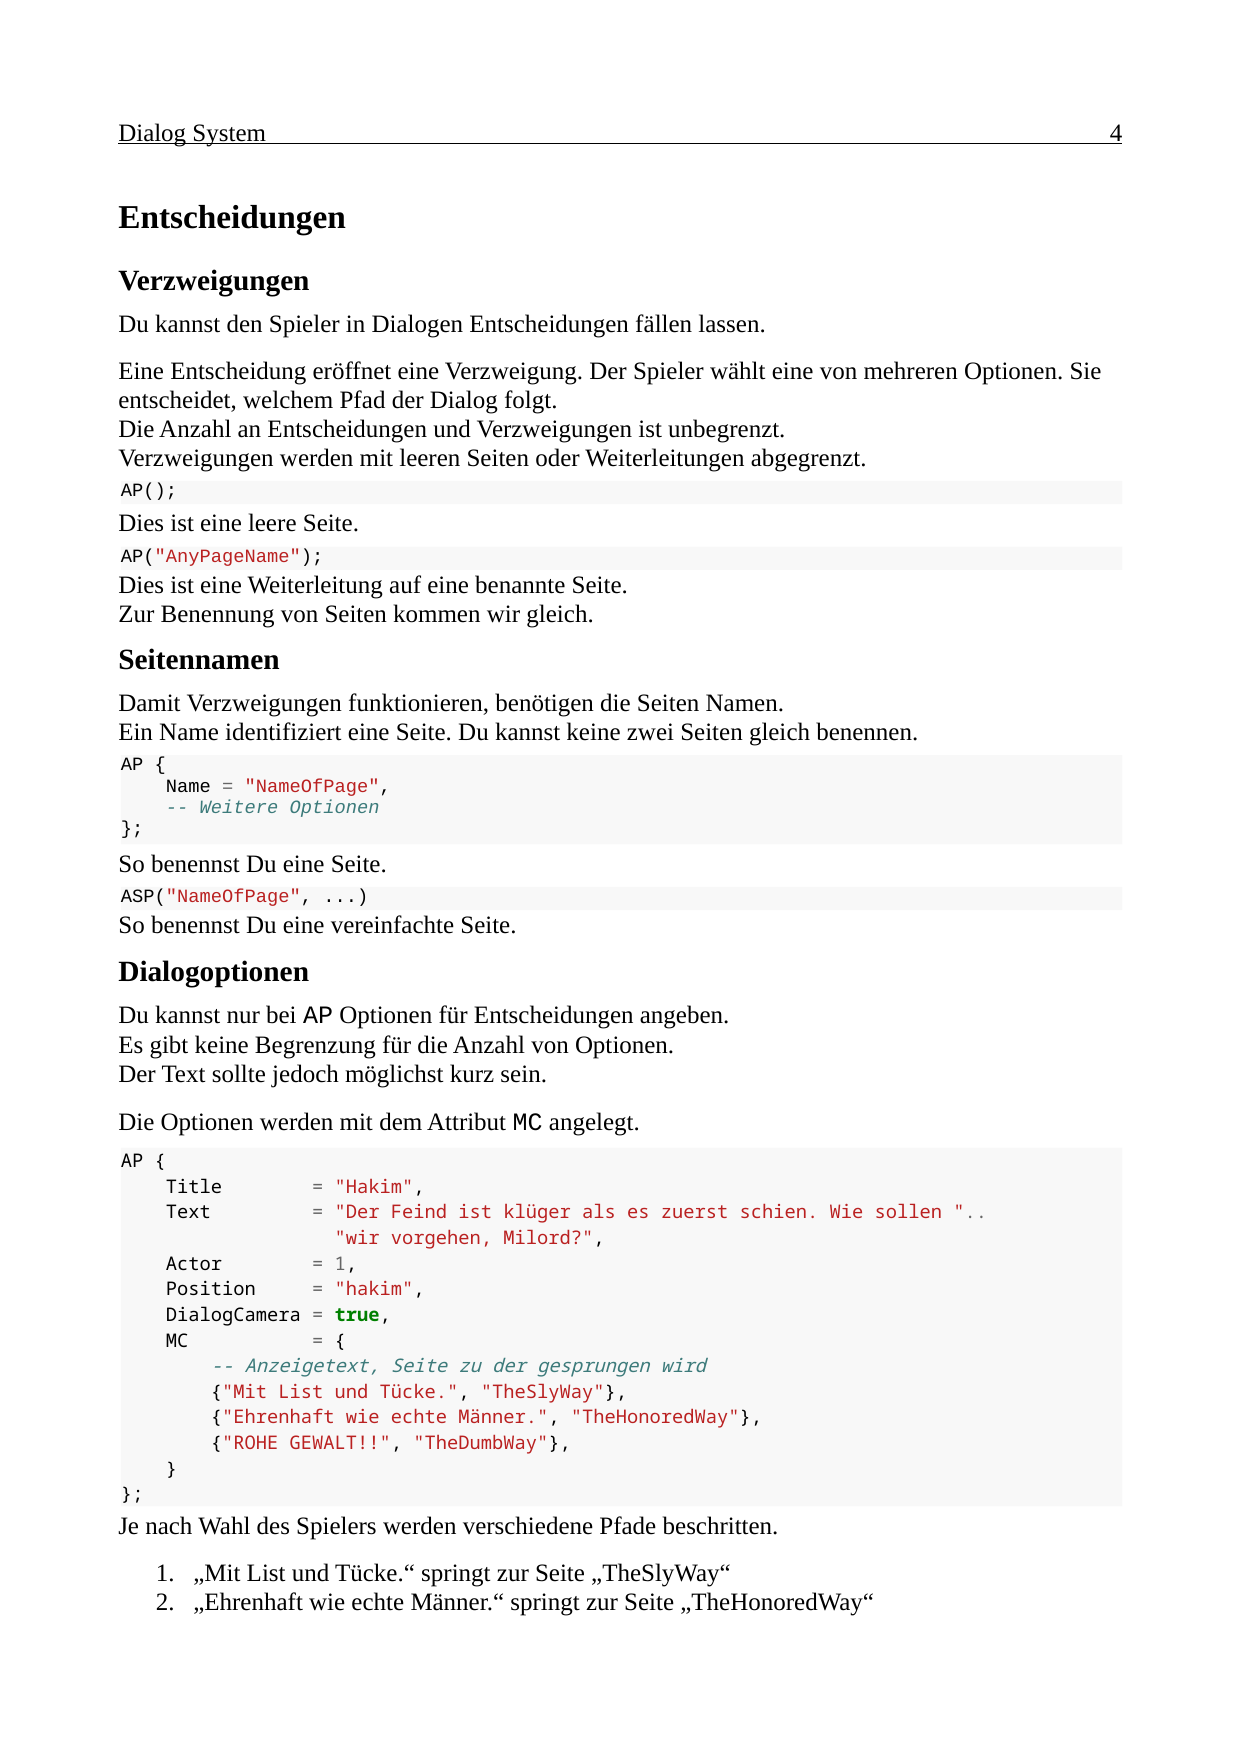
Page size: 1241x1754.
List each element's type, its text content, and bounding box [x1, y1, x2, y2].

text Dies ist eine leere Seite. [118, 490, 1122, 537]
list „Ehrenhaft wie echte Männer.“ springt zur Seite „TheHonoredWay“ [156, 1587, 1122, 1616]
text Zur Benennung von Seiten kommen wir gleich. [118, 599, 1122, 627]
subtitle Seitennamen [118, 642, 1122, 676]
text Die Optionen werden mit dem Attribut MC angelegt. [118, 1107, 1122, 1138]
text Dies ist eine Weiterleitung auf eine benannte Seite. [118, 556, 1122, 599]
text Verzweigungen werden mit leeren Seiten oder Weiterleitungen abgegrenzt. [118, 443, 1122, 471]
text Der Text sollte jedoch möglichst kurz sein. [118, 1059, 1122, 1088]
text Damit Verzweigungen funktionieren, benötigen die Seiten Namen. [118, 688, 1122, 717]
text So benennst Du eine Seite. [118, 764, 1122, 878]
text So benennst Du eine vereinfachte Seite. [118, 896, 1122, 939]
text Ein Name identifiziert eine Seite. Du kannst keine zwei Seiten gleich benennen. [118, 717, 1122, 746]
list „Mit List und Tücke.“ springt zur Seite „TheSlyWay“ [156, 1558, 1122, 1587]
subtitle Entscheidungen [118, 197, 1122, 236]
text Eine Entscheidung eröffnet eine Verzweigung. Der Spieler wählt eine von mehreren Optionen. Sie entscheidet, welchem Pfad der Dialog folgt. [118, 356, 1122, 414]
subtitle Verzweigungen [118, 263, 1122, 296]
text Die Anzahl an Entscheidungen und Verzweigungen ist unbegrenzt. [118, 414, 1122, 443]
text Es gibt keine Begrenzung für die Anzahl von Optionen. [118, 1031, 1122, 1059]
subtitle Dialogoptionen [118, 953, 1122, 987]
text Du kannst nur bei AP Optionen für Entscheidungen angeben. [118, 1000, 1122, 1031]
text Je nach Wahl des Spielers werden verschiedene Pfade beschritten. [118, 1157, 1122, 1539]
text Du kannst den Spieler in Dialogen Entscheidungen fällen lassen. [118, 309, 1122, 338]
